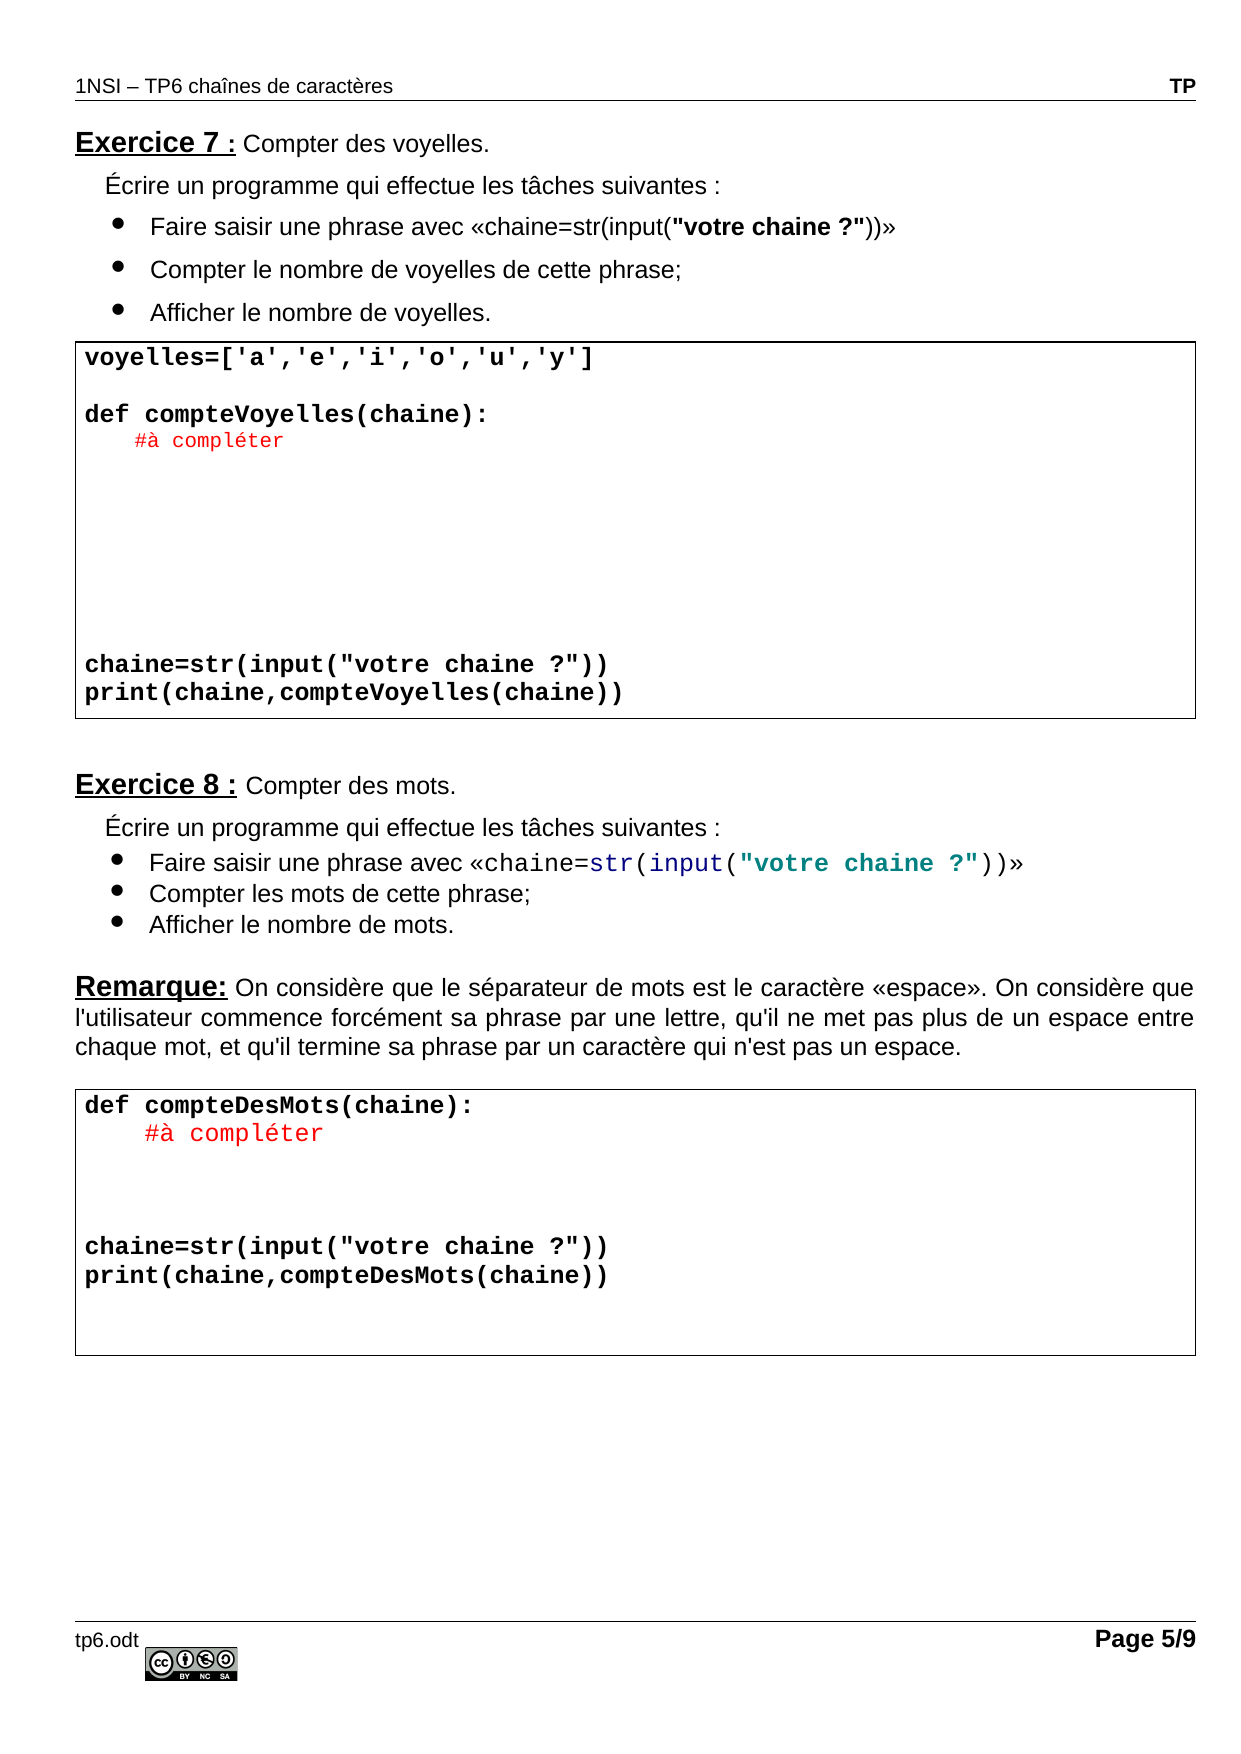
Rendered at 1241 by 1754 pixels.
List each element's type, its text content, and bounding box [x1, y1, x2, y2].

text Exercice 7 : Compter des voyelles. [75, 125, 1196, 158]
picture [145, 1647, 238, 1681]
text Écrire un programme qui effectue les tâches suivantes : [75, 813, 1196, 842]
list Faire saisir une phrase avec «chaine=str(input("votre chaine ?"))» [112, 212, 1196, 243]
text #à compléter [76, 1117, 1195, 1149]
text Remarque: On considère que le séparateur de mots est le caractère «espace». On considère que l'utilisateur commence forcément sa phrase par une lettre, qu'il ne met pas plus de un espace entre chaque mot, et qu'il termine sa phrase par un caractère qui n'est pas un espace. [75, 969, 1196, 1060]
text Écrire un programme qui effectue les tâches suivantes : [75, 171, 1196, 199]
text voyelles=['a','e','i','o','u','y'] def compteVoyelles(chaine): #à compléter [76, 343, 1195, 453]
list Afficher le nombre de mots. [111, 910, 1196, 941]
list Compter le nombre de voyelles de cette phrase; [112, 255, 1196, 286]
text chaine=str(input("votre chaine ?")) print(chaine,compteDesMots(chaine)) [76, 1202, 1195, 1355]
text def compteDesMots(chaine): [76, 1090, 1195, 1117]
list Compter les mots de cette phrase; [111, 879, 1196, 910]
text chaine=str(input("votre chaine ?")) print(chaine,compteVoyelles(chaine)) [76, 591, 1195, 718]
text Exercice 8 : Compter des mots. [75, 767, 1196, 801]
list Afficher le nombre de voyelles. [112, 298, 1196, 329]
list Faire saisir une phrase avec «chaine=str(input("votre chaine ?"))» [111, 848, 1196, 879]
